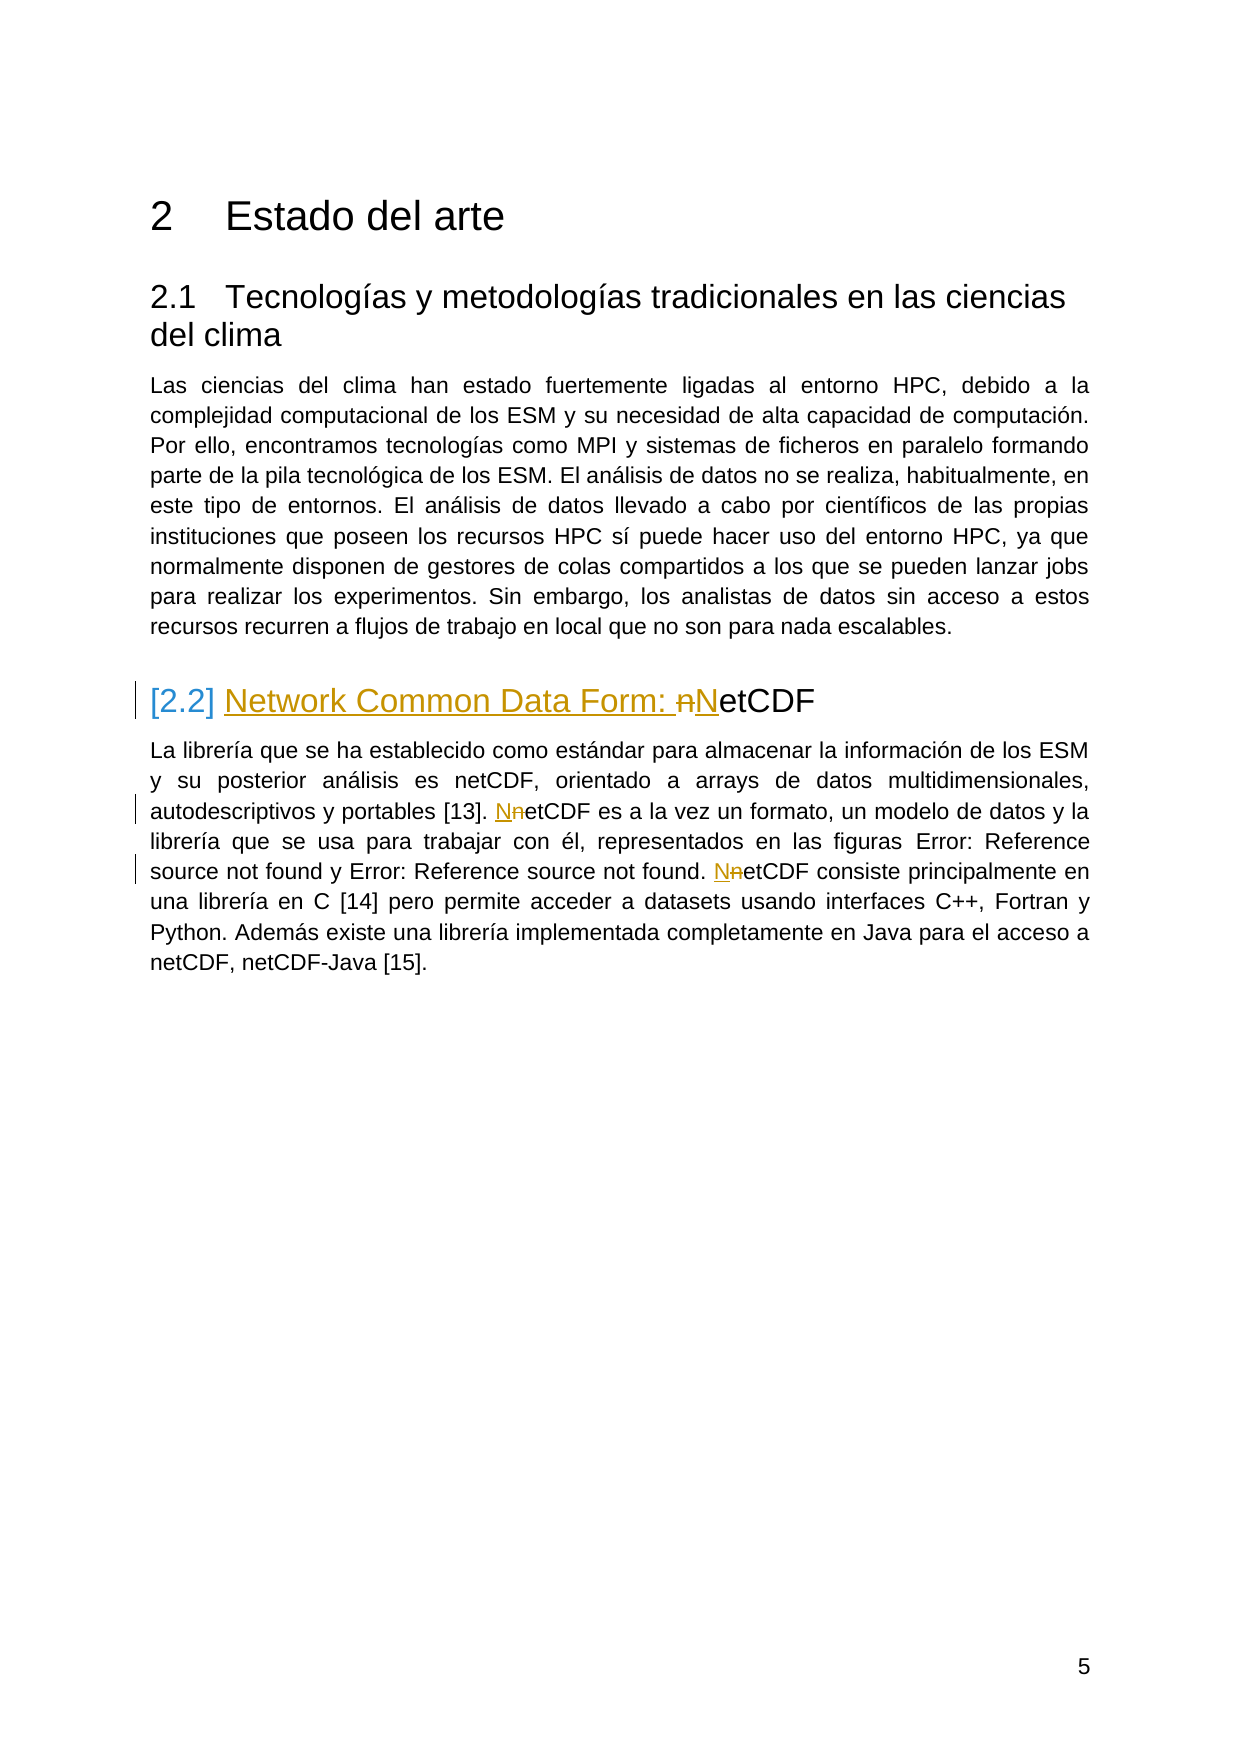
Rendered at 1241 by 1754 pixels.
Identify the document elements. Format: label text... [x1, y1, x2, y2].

subtitle Network Common Data Form: NetCDF [150, 681, 1090, 719]
subtitle Tecnologías y metodologías tradicionales en las ciencias del clima [150, 277, 1090, 354]
text Las ciencias del clima han estado fuertemente ligadas al entorno HPC, debido a la complejidad computacional de los ESM y su necesidad de alta capacidad de computación. Por ello, encontramos tecnologías como MPI y sistemas de ficheros en paralelo formando parte de la pila tecnológica de los ESM. El análisis de datos no se realiza, habitualmente, en este tipo de entornos. El análisis de datos llevado a cabo por científicos de las propias instituciones que poseen los recursos HPC sí puede hacer uso del entorno HPC, ya que normalmente disponen de gestores de colas compartidos a los que se pueden lanzar jobs para realizar los experimentos. Sin embargo, los analistas de datos sin acceso a estos recursos recurren a flujos de trabajo en local que no son para nada escalables. [150, 372, 1090, 640]
subtitle Estado del arte [150, 192, 1090, 239]
text La librería que se ha establecido como estándar para almacenar la información de los ESM y su posterior análisis es netCDF, orientado a arrays de datos multidimensionales, autodescriptivos y portables [13]. NetCDF es a la vez un formato, un modelo de datos y la librería que se usa para trabajar con él, representados en las figuras Error: Reference source not found y Error: Reference source not found. NetCDF consiste principalmente en una librería en C [14] pero permite acceder a datasets usando interfaces C++, Fortran y Python. Además existe una librería implementada completamente en Java para el acceso a netCDF, netCDF-Java [15]. [150, 737, 1090, 975]
